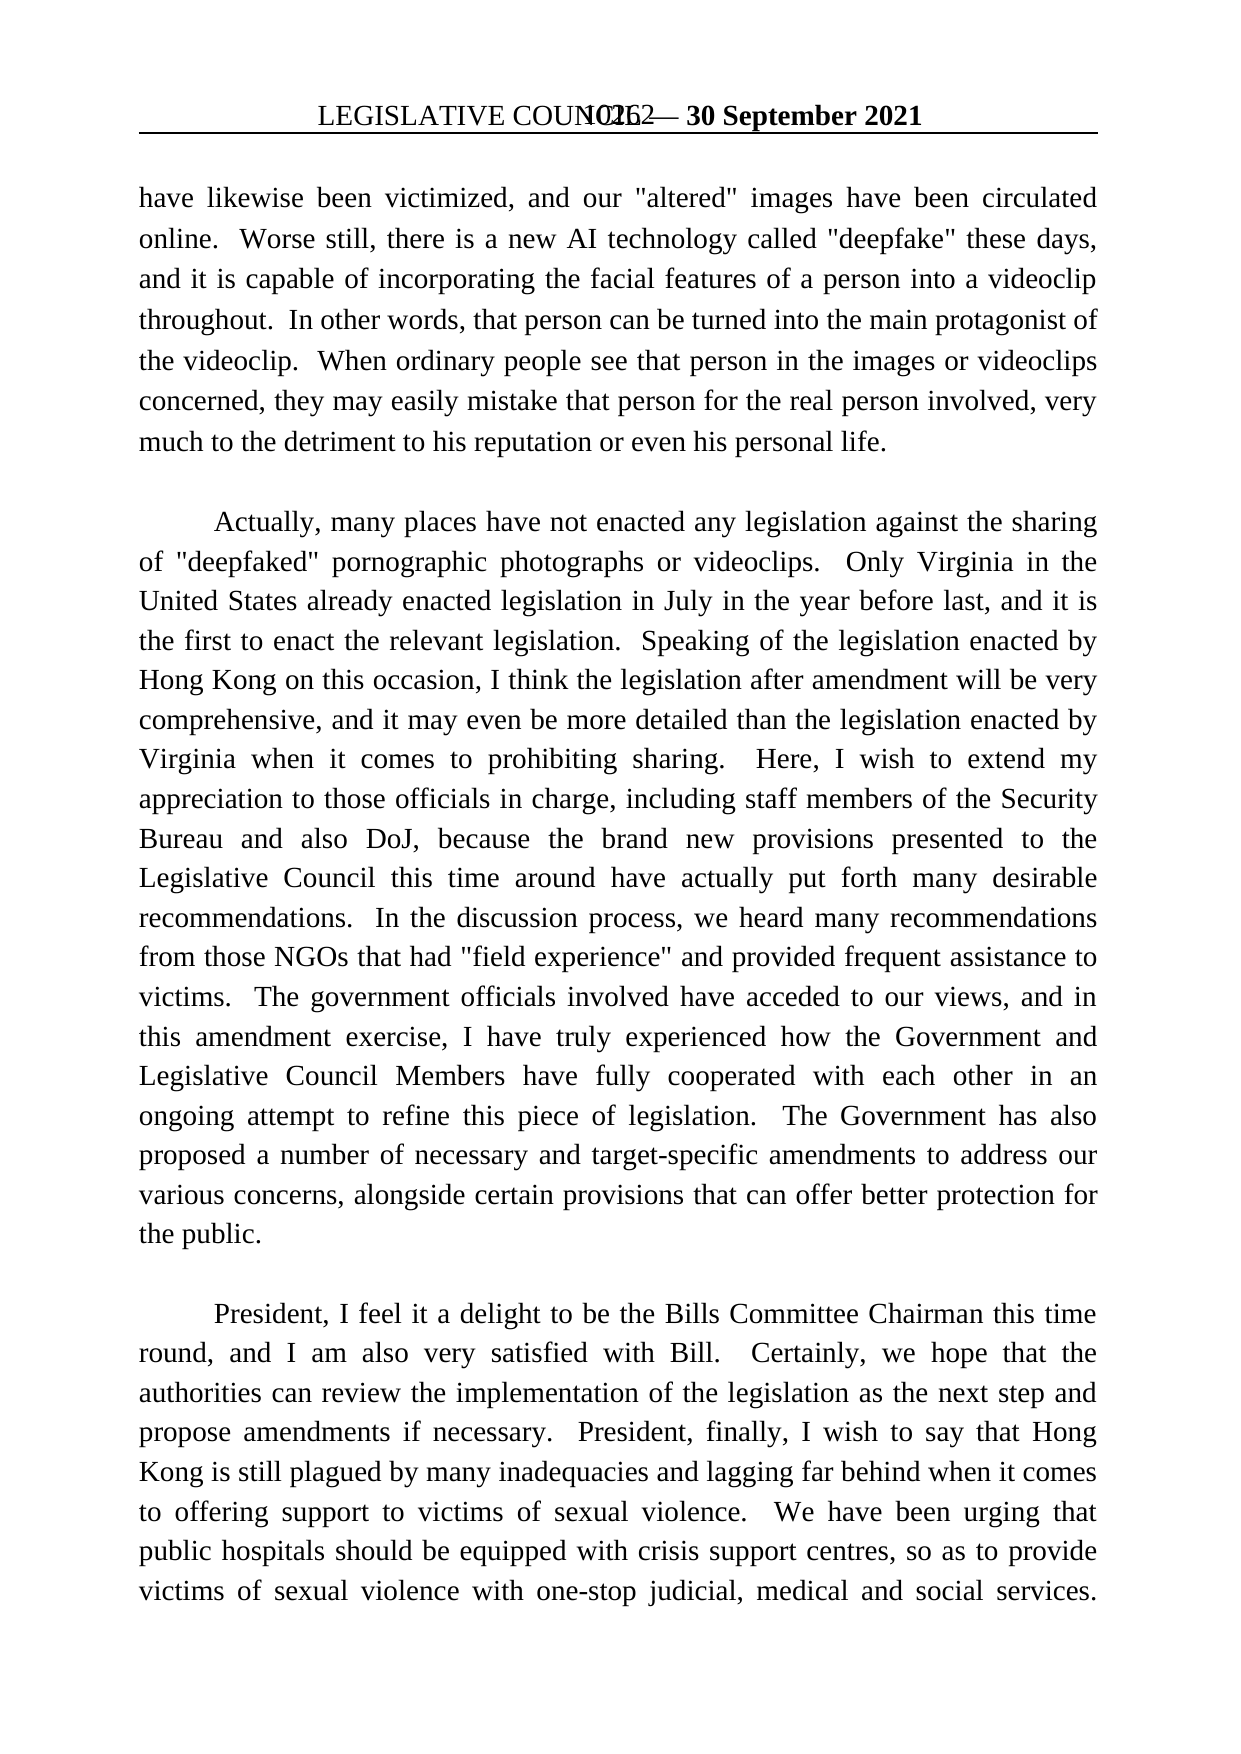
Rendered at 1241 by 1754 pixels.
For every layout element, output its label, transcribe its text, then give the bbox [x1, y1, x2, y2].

text Actually, many places have not enacted any legislation against the sharing of "deepfaked" pornographic photographs or videoclips. Only Virginia in the United States already enacted legislation in July in the year before last, and it is the first to enact the relevant legislation. Speaking of the legislation enacted by Hong Kong on this occasion, I think the legislation after amendment will be very comprehensive, and it may even be more detailed than the legislation enacted by Virginia when it comes to prohibiting sharing. Here, I wish to extend my appreciation to those officials in charge, including staff members of the Security Bureau and also DoJ, because the brand new provisions presented to the Legislative Council this time around have actually put forth many desirable recommendations. In the discussion process, we heard many recommendations from those NGOs that had "field experience" and provided frequent assistance to victims. The government officials involved have acceded to our views, and in this amendment exercise, I have truly experienced how the Government and Legislative Council Members have fully cooperated with each other in an ongoing attempt to refine this piece of legislation. The Government has also proposed a number of necessary and target-specific amendments to address our various concerns, alongside certain provisions that can offer better protection for the public. [139, 498, 1098, 1250]
text President, I feel it a delight to be the Bills Committee Chairman this time round, and I am also very satisfied with Bill. Certainly, we hope that the authorities can review the implementation of the legislation as the next step and propose amendments if necessary. President, finally, I wish to say that Hong Kong is still plagued by many inadequacies and lagging far behind when it comes to offering support to victims of sexual violence. We have been urging that public hospitals should be equipped with crisis support centres, so as to provide victims of sexual violence with one-stop judicial, medical and social services. [139, 1290, 1098, 1606]
text have likewise been victimized, and our "altered" images have been circulated online. Worse still, there is a new AI technology called "deepfake" these days, and it is capable of incorporating the facial features of a person into a videoclip throughout. In other words, that person can be turned into the main protagonist of the videoclip. When ordinary people see that person in the images or videoclips concerned, they may easily mistake that person for the real person involved, very much to the detriment to his reputation or even his personal life. [139, 173, 1098, 457]
